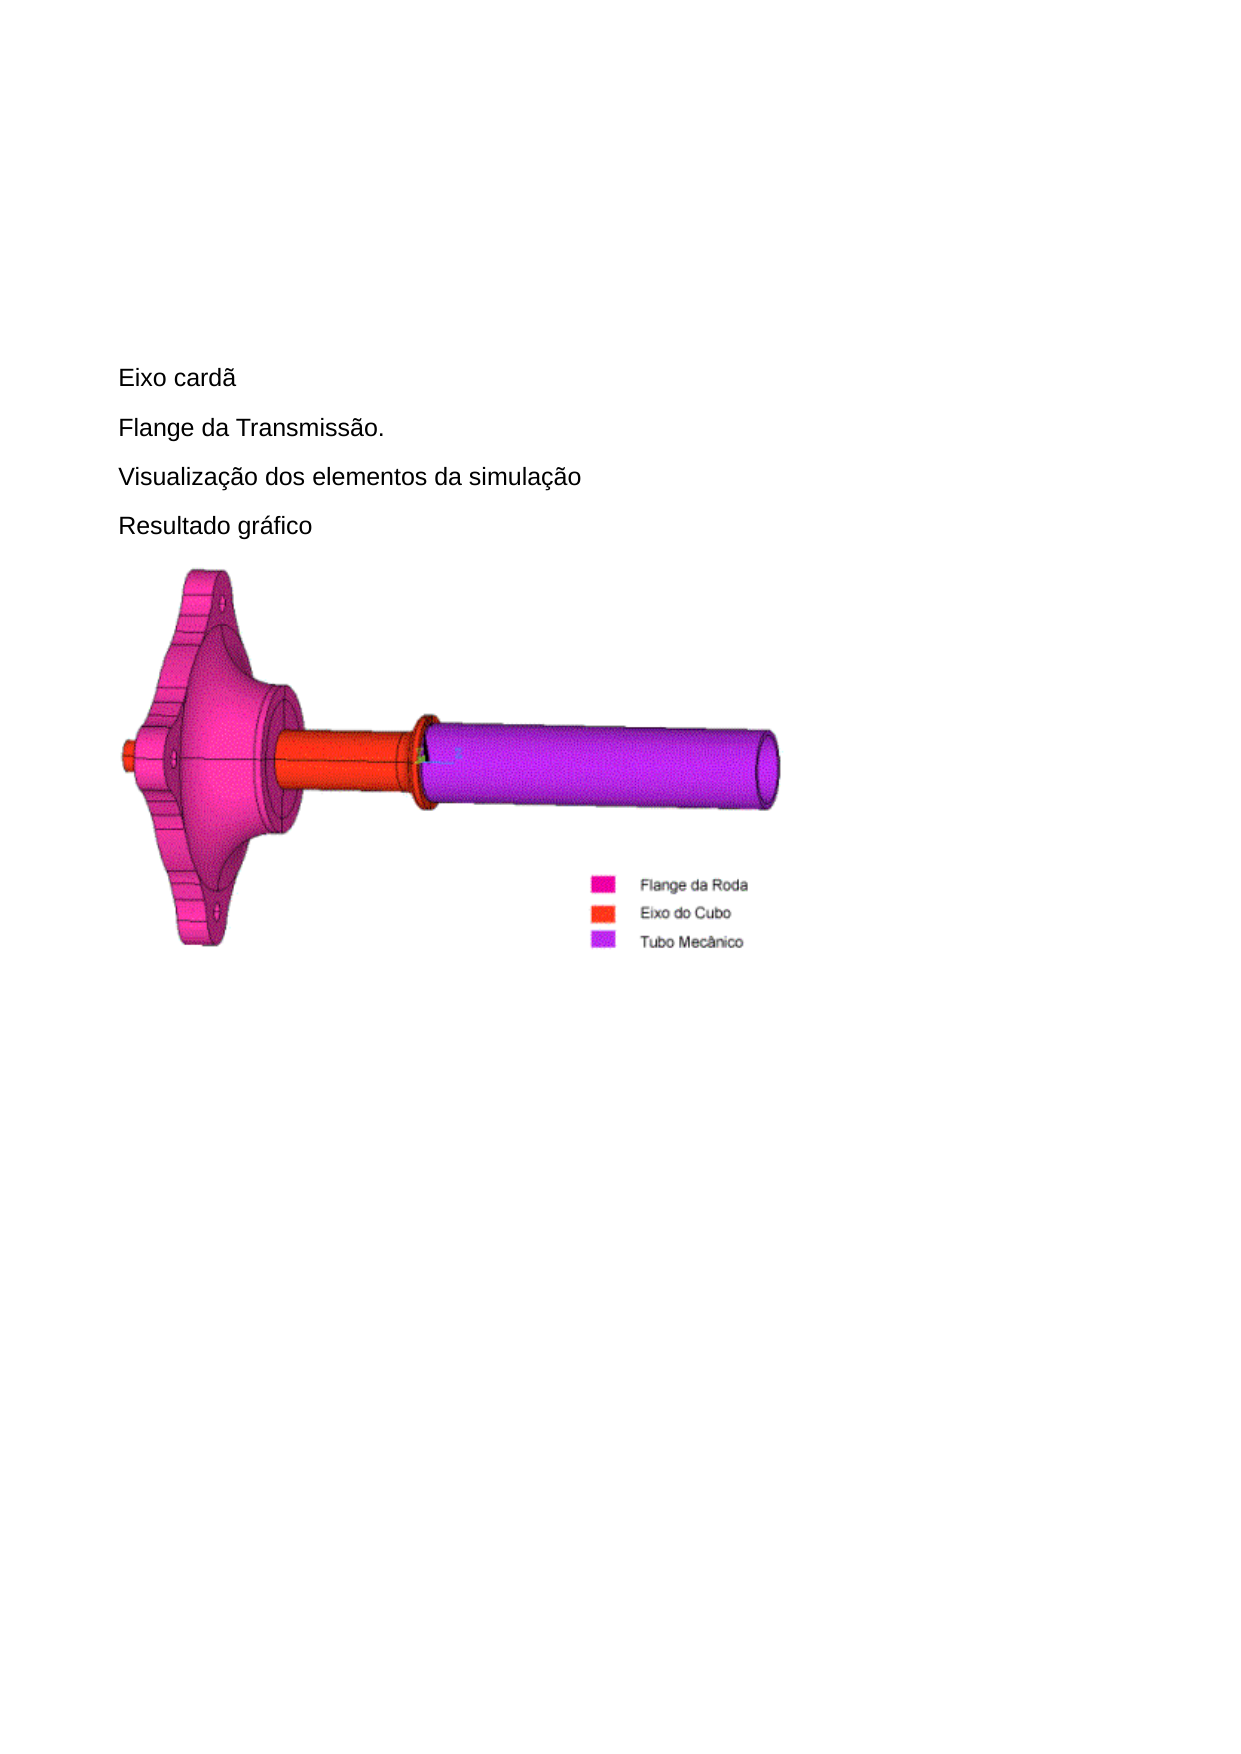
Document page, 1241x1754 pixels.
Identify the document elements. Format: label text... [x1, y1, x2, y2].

text Resultado gráfico [118, 511, 1122, 539]
text Flange da Transmissão. [118, 412, 1122, 441]
picture [118, 559, 788, 954]
text Visualização dos elementos da simulação [118, 462, 1122, 490]
text Eixo cardã [118, 363, 1122, 392]
